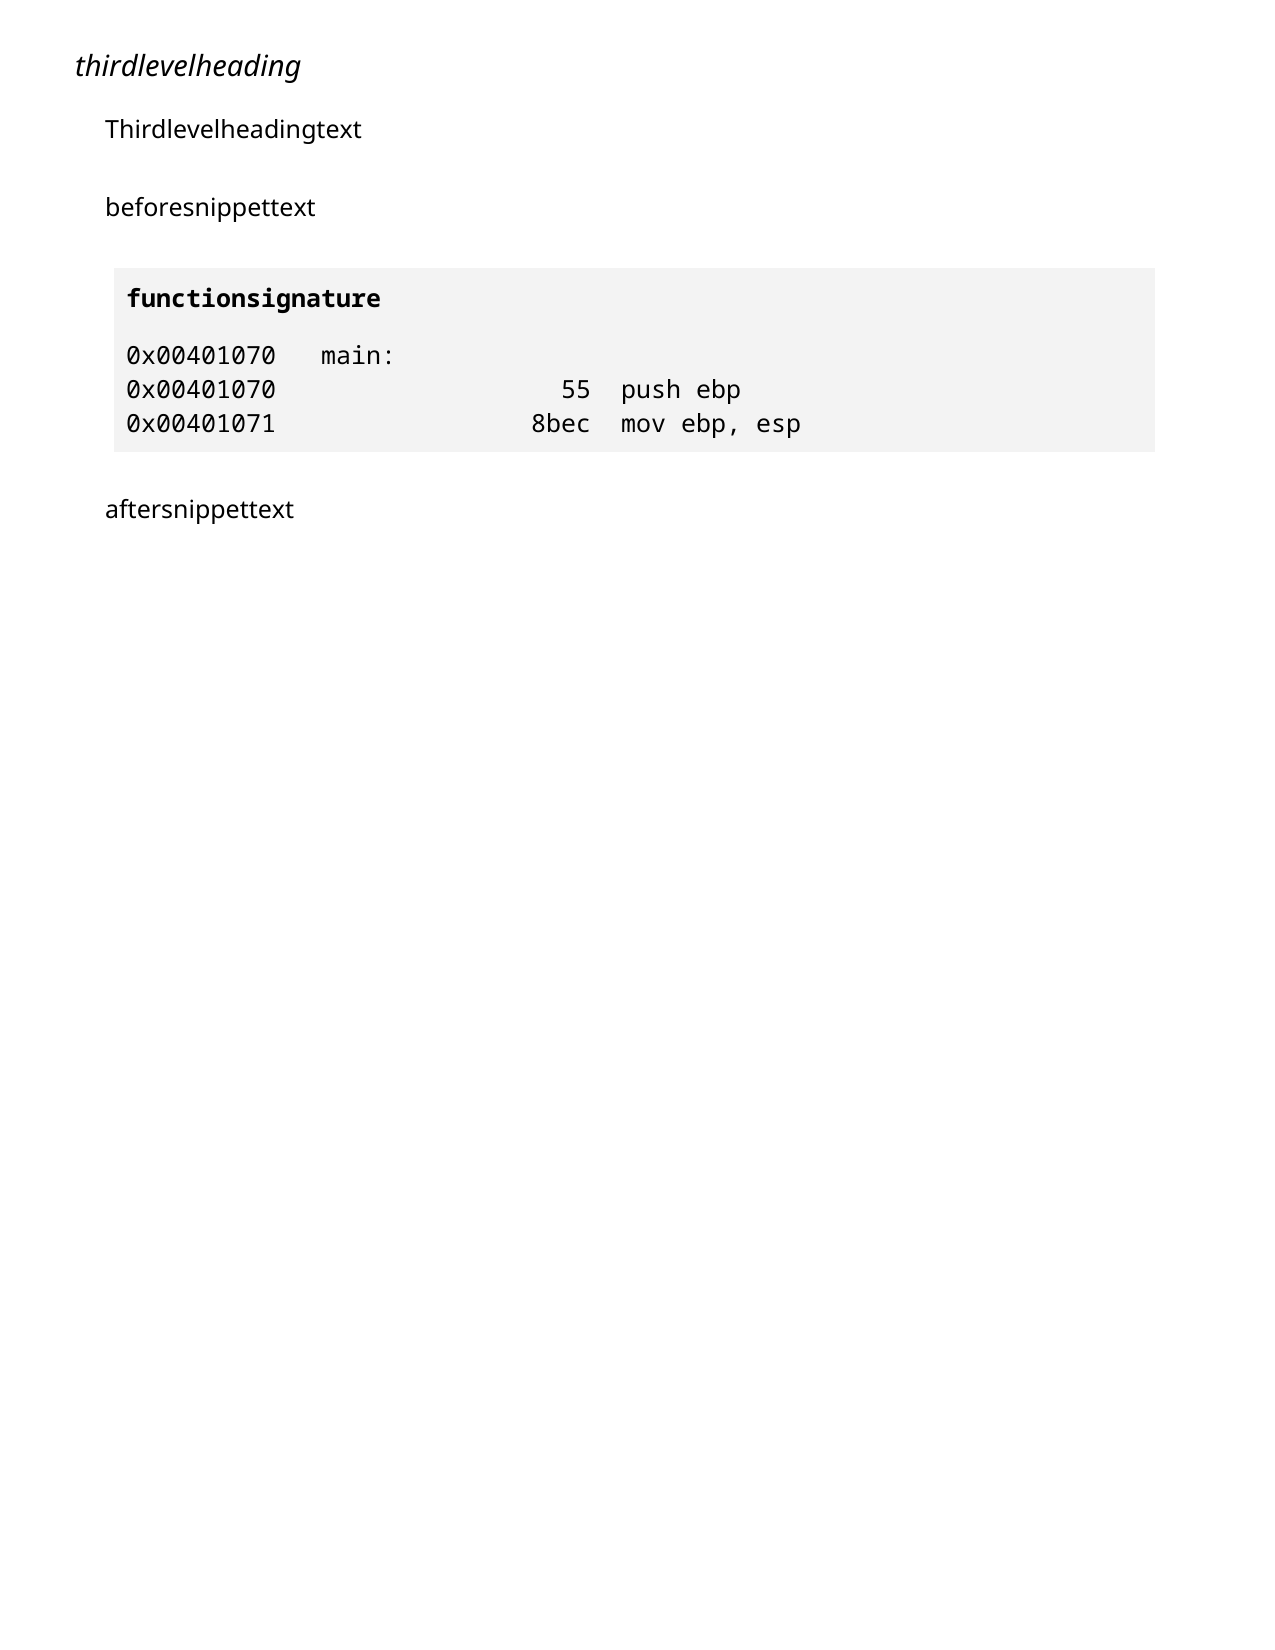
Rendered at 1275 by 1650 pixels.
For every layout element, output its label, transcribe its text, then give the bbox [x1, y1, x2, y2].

text beforesnippettext [105, 190, 1230, 224]
subtitle thirdlevelheading [75, 45, 1230, 84]
table_header functionsignature [116, 270, 1153, 325]
text aftersnippettext [105, 491, 1230, 525]
text Thirdlevelheadingtext [105, 111, 1230, 145]
table_cell 0x00401070 main: 0x00401070 55 push ebp 0x00401071 8bec mov ebp, esp [116, 327, 1153, 450]
